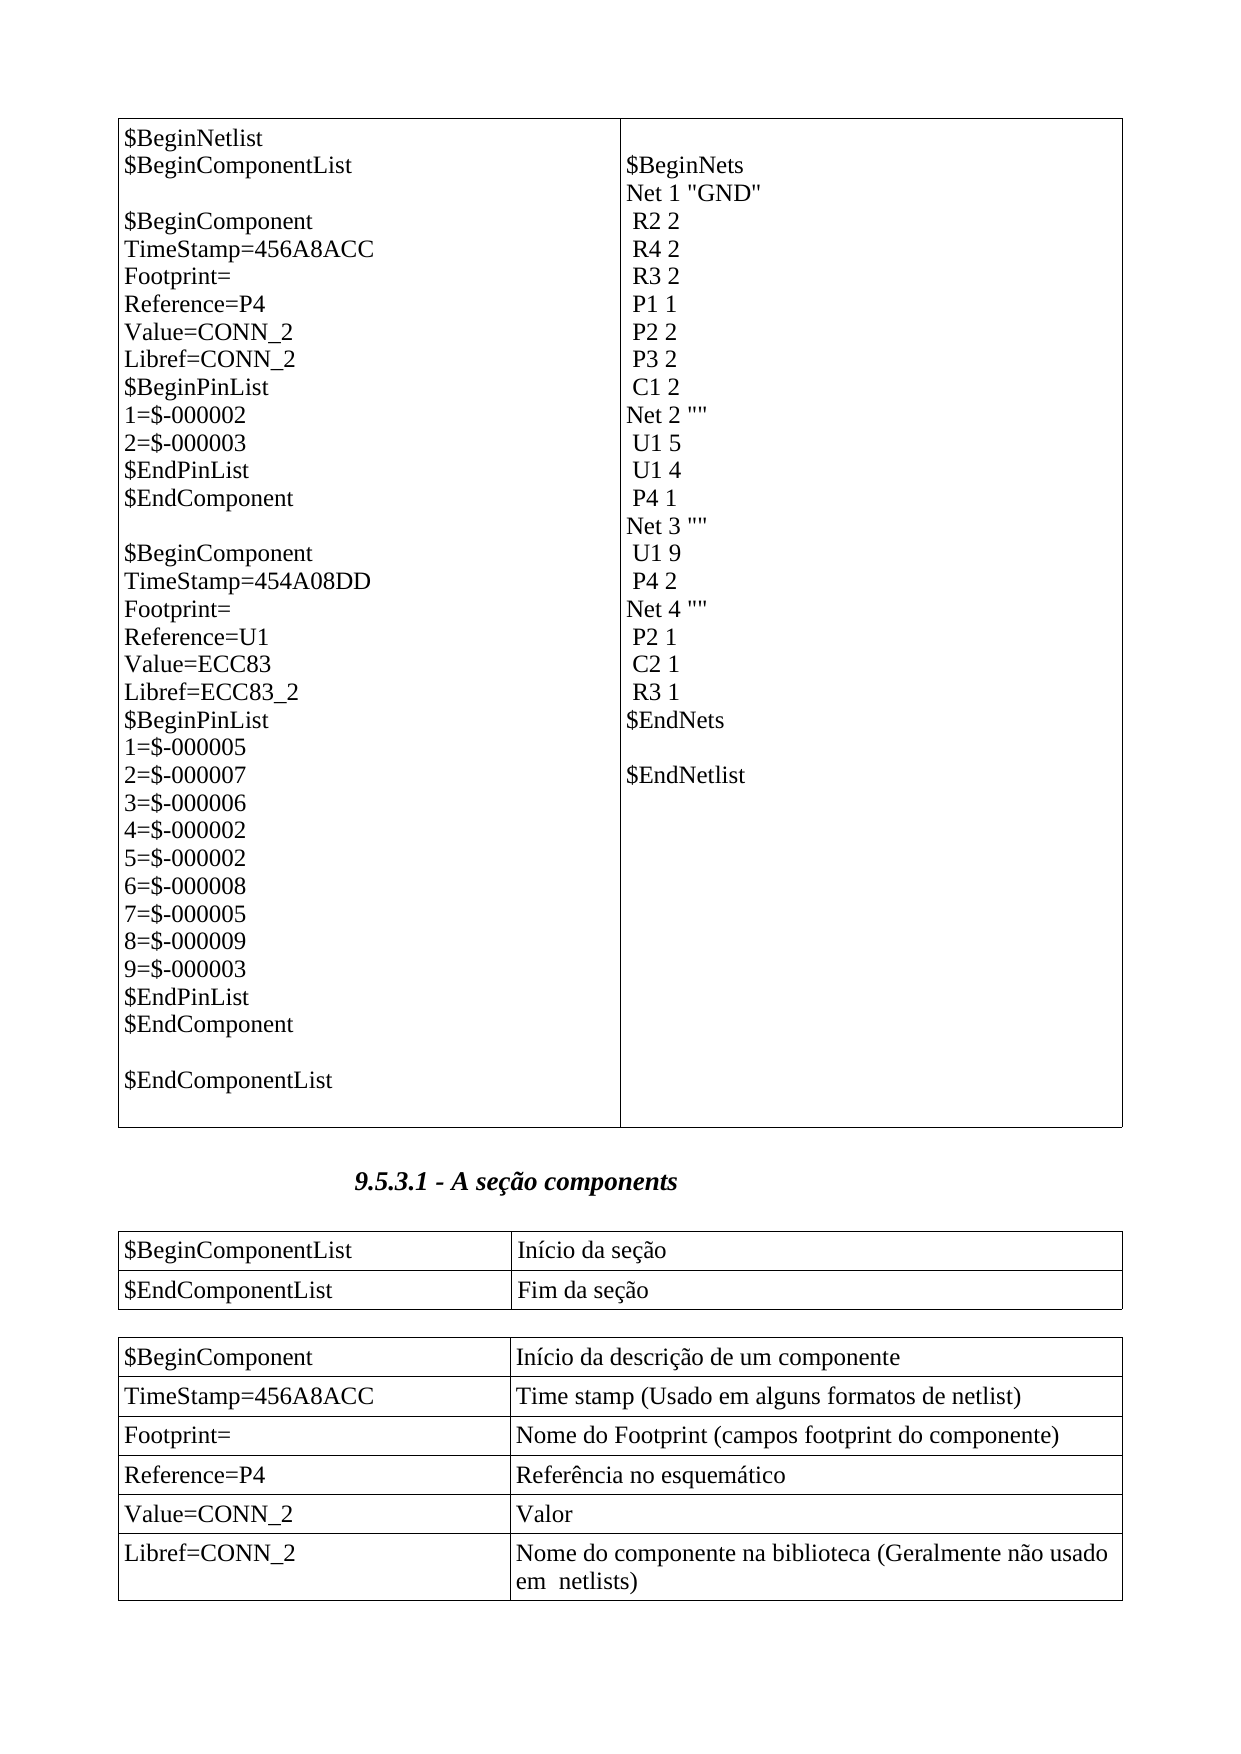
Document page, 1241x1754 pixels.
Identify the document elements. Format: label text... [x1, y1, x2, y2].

table_cell Valor [511, 1495, 1122, 1533]
table_cell Nome do Footprint (campos footprint do componente) [511, 1417, 1122, 1455]
table_cell Value=CONN_2 [119, 1495, 510, 1533]
table_cell $EndComponentList [119, 1271, 511, 1309]
table_header Início da seção [512, 1232, 1122, 1270]
table_header $BeginComponentList [119, 1232, 511, 1270]
table_cell Referência no esquemático [511, 1456, 1122, 1494]
table_cell Fim da seção [512, 1271, 1122, 1309]
table_cell Libref=CONN_2 [119, 1534, 510, 1600]
table_header $BeginNetlist $BeginComponentList $BeginComponent TimeStamp=456A8ACC Footprint= Reference=P4 Value=CONN_2 Libref=CONN_2 $BeginPinList 1=$-000002 2=$-000003 $EndPinList $EndComponent $BeginComponent TimeStamp=454A08DD Footprint= Reference=U1 Value=ECC83 Libref=ECC83_2 $BeginPinList 1=$-000005 2=$-000007 3=$-000006 4=$-000002 5=$-000002 6=$-000008 7=$-000005 8=$-000009 9=$-000003 $EndPinList $EndComponent $EndComponentList [119, 119, 620, 1127]
table_cell TimeStamp=456A8ACC [119, 1377, 510, 1416]
subtitle A seção components [354, 1167, 1122, 1197]
table_cell Nome do componente na biblioteca (Geralmente não usado em netlists) [511, 1534, 1122, 1600]
table_cell Reference=P4 [119, 1456, 510, 1494]
table_header Início da descrição de um componente [511, 1338, 1122, 1376]
table_header $BeginNets Net 1 "GND" R2 2 R4 2 R3 2 P1 1 P2 2 P3 2 C1 2 Net 2 "" U1 5 U1 4 P4 1 Net 3 "" U1 9 P4 2 Net 4 "" P2 1 C2 1 R3 1 $EndNets $EndNetlist [621, 119, 1122, 1127]
table_header $BeginComponent [119, 1338, 510, 1376]
table_cell Time stamp (Usado em alguns formatos de netlist) [511, 1377, 1122, 1416]
table_cell Footprint= [119, 1417, 510, 1455]
